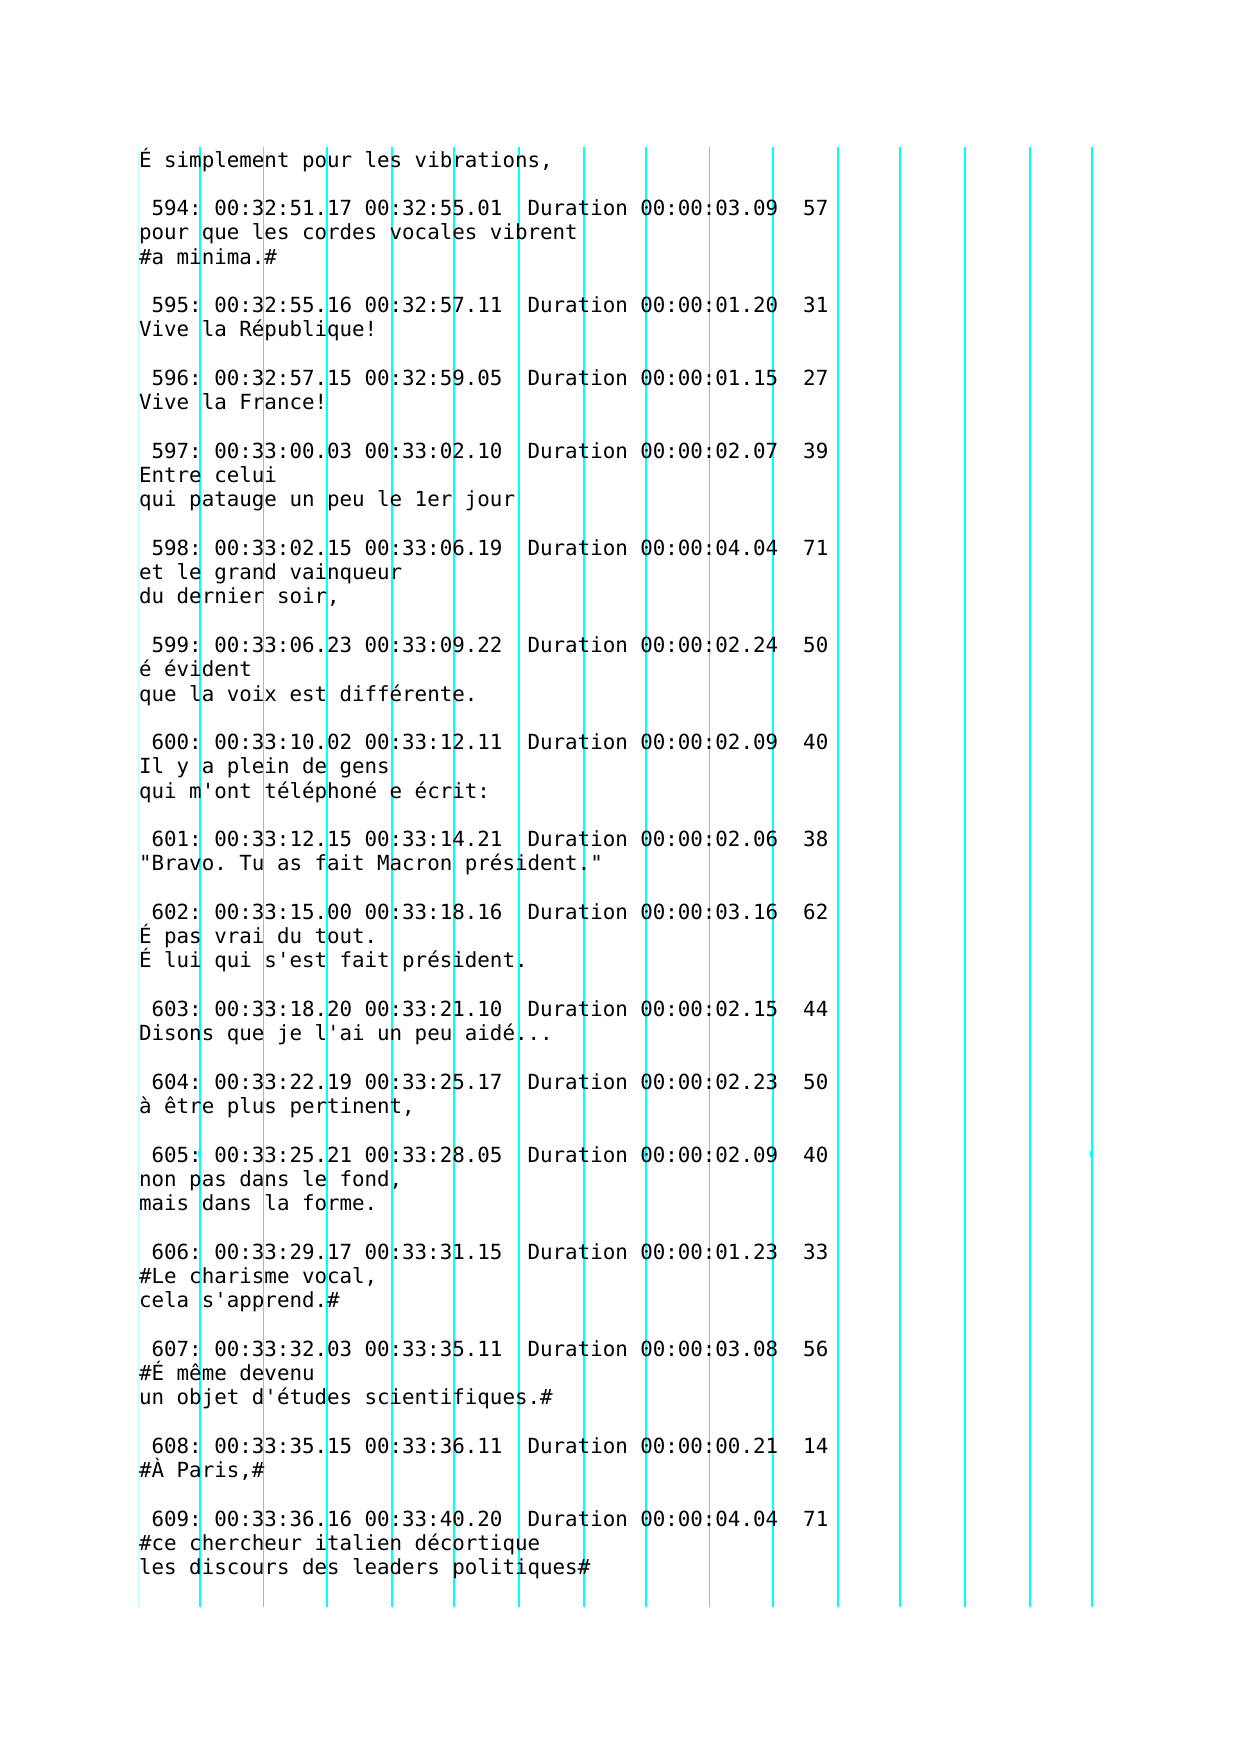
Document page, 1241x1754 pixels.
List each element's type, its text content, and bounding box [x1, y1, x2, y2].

text #a minima.# [139, 245, 1101, 269]
text #ce chercheur italien décortique [139, 1531, 1101, 1555]
text #À Paris,# [139, 1458, 1101, 1482]
text 602: 00:33:15.00 00:33:18.16 Duration 00:00:03.16 62 [139, 900, 1101, 924]
text et le grand vainqueur [139, 560, 1101, 584]
text non pas dans le fond, [139, 1167, 1101, 1191]
text #Le charisme vocal, [139, 1264, 1101, 1288]
text cela s'apprend.# [139, 1288, 1101, 1313]
text pour que les cordes vocales vibrent [139, 220, 1101, 245]
text 595: 00:32:55.16 00:32:57.11 Duration 00:00:01.20 31 [139, 293, 1101, 317]
text 600: 00:33:10.02 00:33:12.11 Duration 00:00:02.09 40 [139, 730, 1101, 754]
text à être plus pertinent, [139, 1094, 1101, 1118]
text du dernier soir, [139, 584, 1101, 609]
text "Bravo. Tu as fait Macron président." [139, 851, 1101, 876]
text Il y a plein de gens [139, 754, 1101, 779]
text que la voix est différente. [139, 682, 1101, 706]
text 608: 00:33:35.15 00:33:36.11 Duration 00:00:00.21 14 [139, 1434, 1101, 1458]
text 604: 00:33:22.19 00:33:25.17 Duration 00:00:02.23 50 [139, 1070, 1101, 1094]
text 598: 00:33:02.15 00:33:06.19 Duration 00:00:04.04 71 [139, 536, 1101, 560]
text qui patauge un peu le 1er jour [139, 487, 1101, 512]
text 599: 00:33:06.23 00:33:09.22 Duration 00:00:02.24 50 [139, 633, 1101, 657]
text 597: 00:33:00.03 00:33:02.10 Duration 00:00:02.07 39 [139, 439, 1101, 463]
text É lui qui s'est fait président. [139, 948, 1101, 973]
text é évident [139, 657, 1101, 682]
text mais dans la forme. [139, 1191, 1101, 1216]
text Vive la France! [139, 390, 1101, 414]
picture [138, 147, 1102, 1607]
text 603: 00:33:18.20 00:33:21.10 Duration 00:00:02.15 44 [139, 997, 1101, 1021]
text Entre celui [139, 463, 1101, 487]
text les discours des leaders politiques# [139, 1555, 1101, 1579]
text 601: 00:33:12.15 00:33:14.21 Duration 00:00:02.06 38 [139, 827, 1101, 851]
text 607: 00:33:32.03 00:33:35.11 Duration 00:00:03.08 56 [139, 1337, 1101, 1361]
text É simplement pour les vibrations, [139, 148, 1101, 172]
text #É même devenu [139, 1361, 1101, 1385]
text qui m'ont téléphoné e écrit: [139, 779, 1101, 803]
text Vive la République! [139, 317, 1101, 342]
text un objet d'études scientifiques.# [139, 1385, 1101, 1410]
text 609: 00:33:36.16 00:33:40.20 Duration 00:00:04.04 71 [139, 1507, 1101, 1531]
text Disons que je l'ai un peu aidé... [139, 1021, 1101, 1046]
text É pas vrai du tout. [139, 924, 1101, 948]
text 606: 00:33:29.17 00:33:31.15 Duration 00:00:01.23 33 [139, 1240, 1101, 1264]
text 596: 00:32:57.15 00:32:59.05 Duration 00:00:01.15 27 [139, 366, 1101, 390]
text 594: 00:32:51.17 00:32:55.01 Duration 00:00:03.09 57 [139, 196, 1101, 220]
text 605: 00:33:25.21 00:33:28.05 Duration 00:00:02.09 40 [139, 1143, 1101, 1167]
